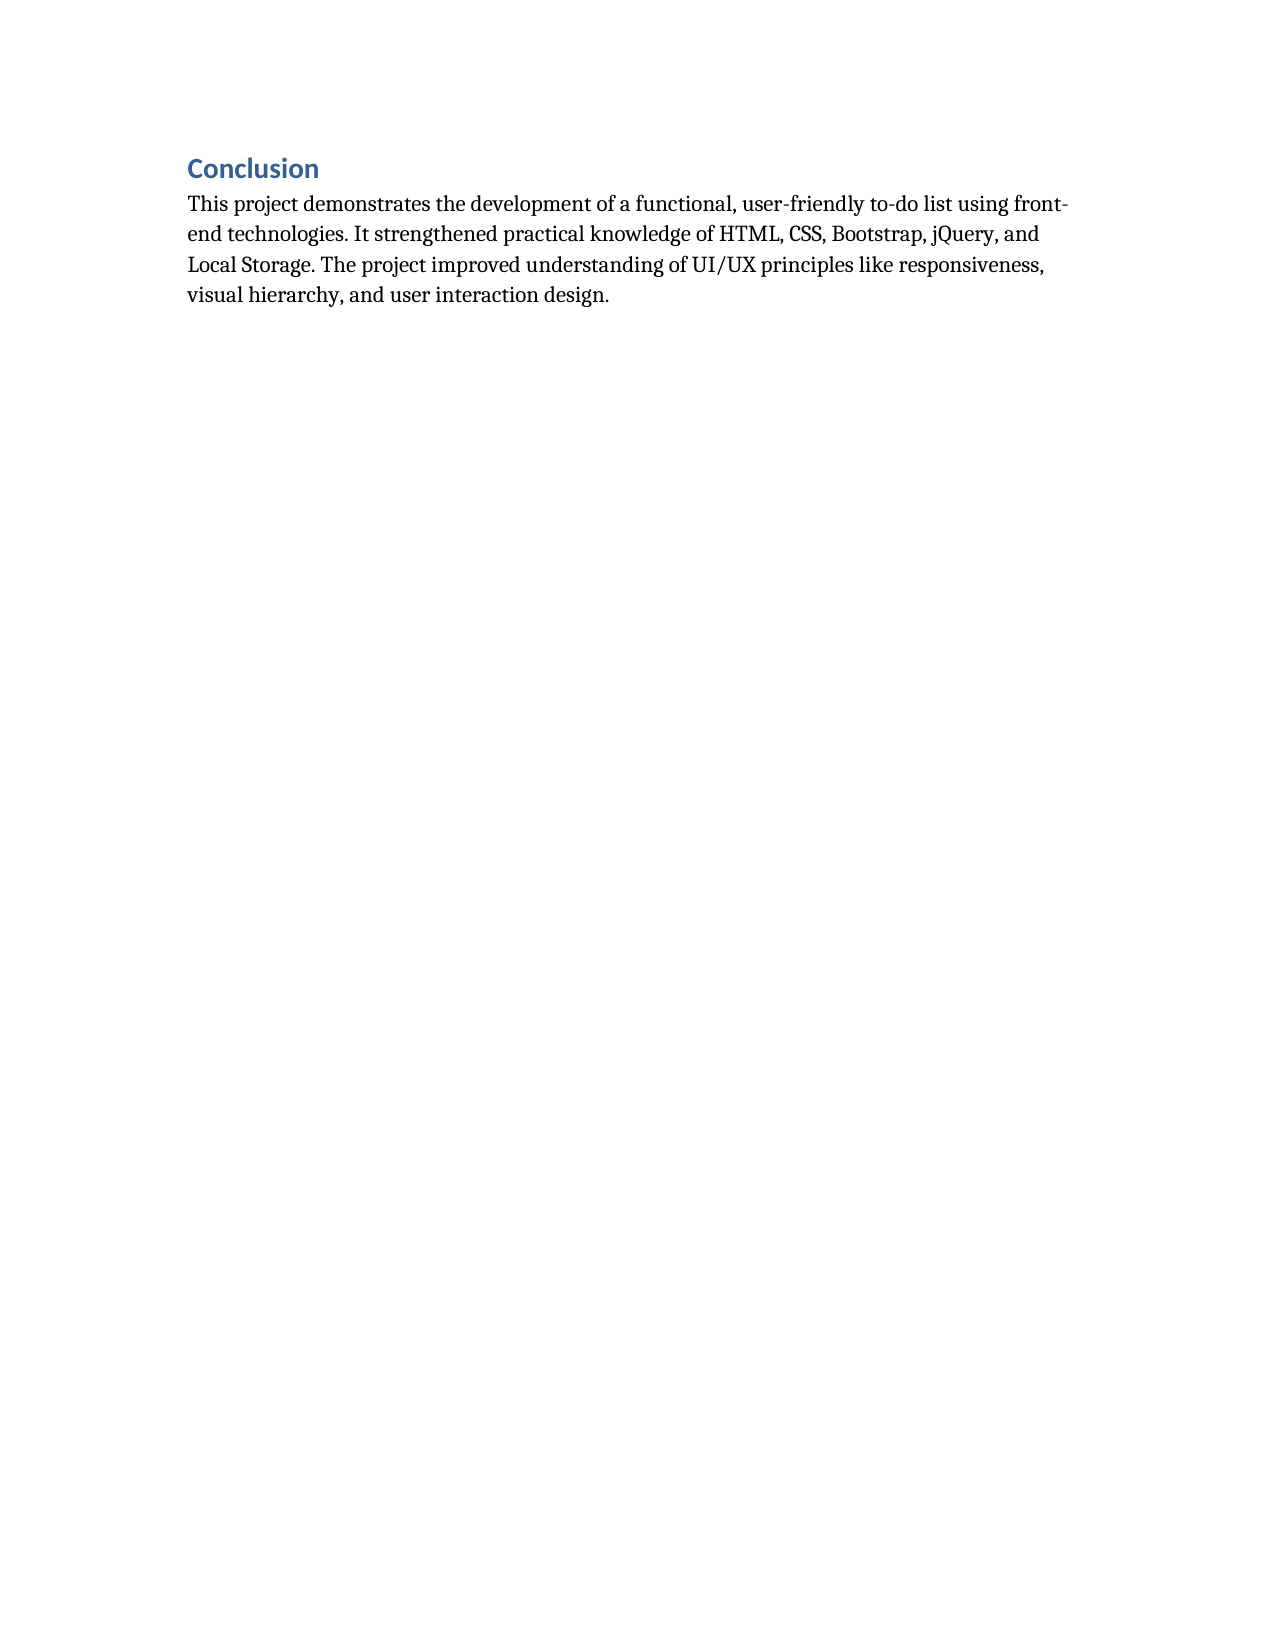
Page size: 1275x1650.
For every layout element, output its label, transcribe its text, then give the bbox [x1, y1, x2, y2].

subtitle Conclusion [187, 150, 1087, 186]
text This project demonstrates the development of a functional, user-friendly to-do list using front-end technologies. It strengthened practical knowledge of HTML, CSS, Bootstrap, jQuery, and Local Storage. The project improved understanding of UI/UX principles like responsiveness, visual hierarchy, and user interaction design. [187, 191, 1087, 308]
